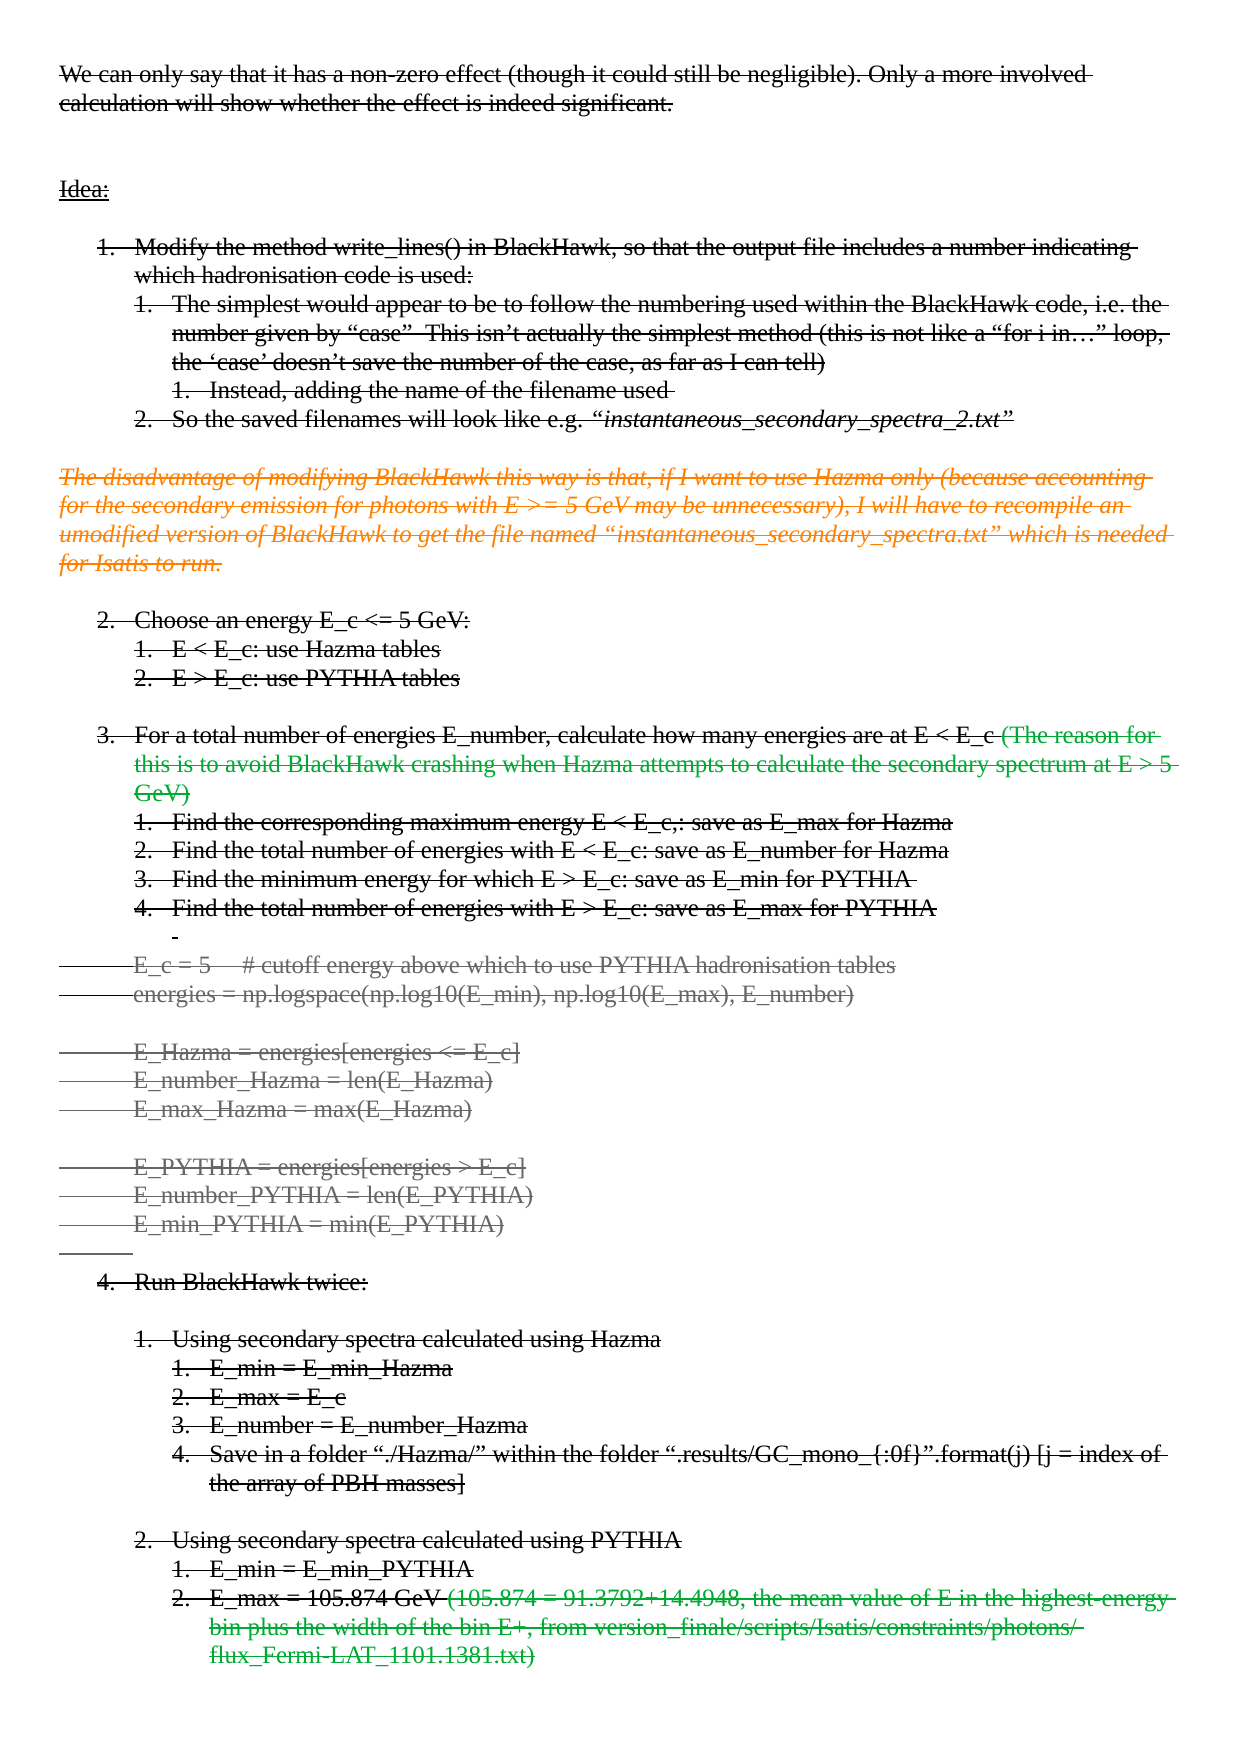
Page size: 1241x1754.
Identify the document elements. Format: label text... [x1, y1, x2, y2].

list E_max = 105.874 GeV (105.874 = 91.3792+14.4948, the mean value of E in the highest-energy bin plus the width of the bin E+, from version_finale/scripts/Isatis/constraints/photons/ flux_Fermi-LAT_1101.1381.txt) [172, 1583, 1181, 1669]
list E < E_c: use Hazma tables [134, 634, 1181, 663]
list Using secondary spectra calculated using PYTHIA [134, 1525, 1181, 1554]
list Choose an energy E_c <= 5 GeV: [97, 605, 1181, 634]
text E_max_Hazma = max(E_Hazma) [59, 1094, 1181, 1123]
list Instead, adding the name of the filename used [172, 375, 1181, 404]
text energies = np.logspace(np.log10(E_min), np.log10(E_max), E_number) [59, 979, 1181, 1008]
text We can only say that it has a non-zero effect (though it could still be negligible). Only a more involved calculation will show whether the effect is indeed significant. [59, 59, 1181, 117]
list Find the total number of energies with E > E_c: save as E_max for PYTHIA [134, 893, 1181, 922]
list So the saved filenames will look like e.g. “instantaneous_secondary_spectra_2.txt” [134, 404, 1181, 433]
text E_number_PYTHIA = len(E_PYTHIA) [59, 1180, 1181, 1209]
list E_number = E_number_Hazma [172, 1410, 1181, 1439]
text Idea: [59, 174, 1181, 203]
list E_max = E_c [172, 1382, 1181, 1410]
list E_min = E_min_Hazma [172, 1353, 1181, 1382]
list E > E_c: use PYTHIA tables [134, 663, 1181, 692]
text E_PYTHIA = energies[energies > E_c] [59, 1152, 1181, 1180]
list Save in a folder “./Hazma/” within the folder “.results/GC_mono_{:0f}”.format(j) [j = index of the array of PBH masses] [172, 1439, 1181, 1497]
text E_number_Hazma = len(E_Hazma) [59, 1065, 1181, 1094]
list The simplest would appear to be to follow the numbering used within the BlackHawk code, i.e. the number given by “case” This isn’t actually the simplest method (this is not like a “for i in…” loop, the ‘case’ doesn’t save the number of the case, as far as I can tell) [134, 289, 1181, 375]
list E_min = E_min_PYTHIA [172, 1554, 1181, 1583]
list Run BlackHawk twice: [97, 1267, 1181, 1295]
list For a total number of energies E_number, calculate how many energies are at E < E_c (The reason for this is to avoid BlackHawk crashing when Hazma attempts to calculate the secondary spectrum at E > 5 GeV) [97, 720, 1181, 807]
list Using secondary spectra calculated using Hazma [134, 1324, 1181, 1353]
list Modify the method write_lines() in BlackHawk, so that the output file includes a number indicating which hadronisation code is used: [97, 232, 1181, 289]
text E_c = 5 # cutoff energy above which to use PYTHIA hadronisation tables [59, 950, 1181, 979]
list Find the minimum energy for which E > E_c: save as E_min for PYTHIA [134, 864, 1181, 893]
text E_min_PYTHIA = min(E_PYTHIA) [59, 1209, 1181, 1238]
list Find the corresponding maximum energy E < E_c,: save as E_max for Hazma [134, 807, 1181, 835]
text E_Hazma = energies[energies <= E_c] [59, 1037, 1181, 1065]
text The disadvantage of modifying BlackHawk this way is that, if I want to use Hazma only (because accounting for the secondary emission for photons with E >= 5 GeV may be unnecessary), I will have to recompile an umodified version of BlackHawk to get the file named “instantaneous_secondary_spectra.txt” which is needed for Isatis to run. [59, 462, 1181, 577]
list Find the total number of energies with E < E_c: save as E_number for Hazma [134, 835, 1181, 864]
